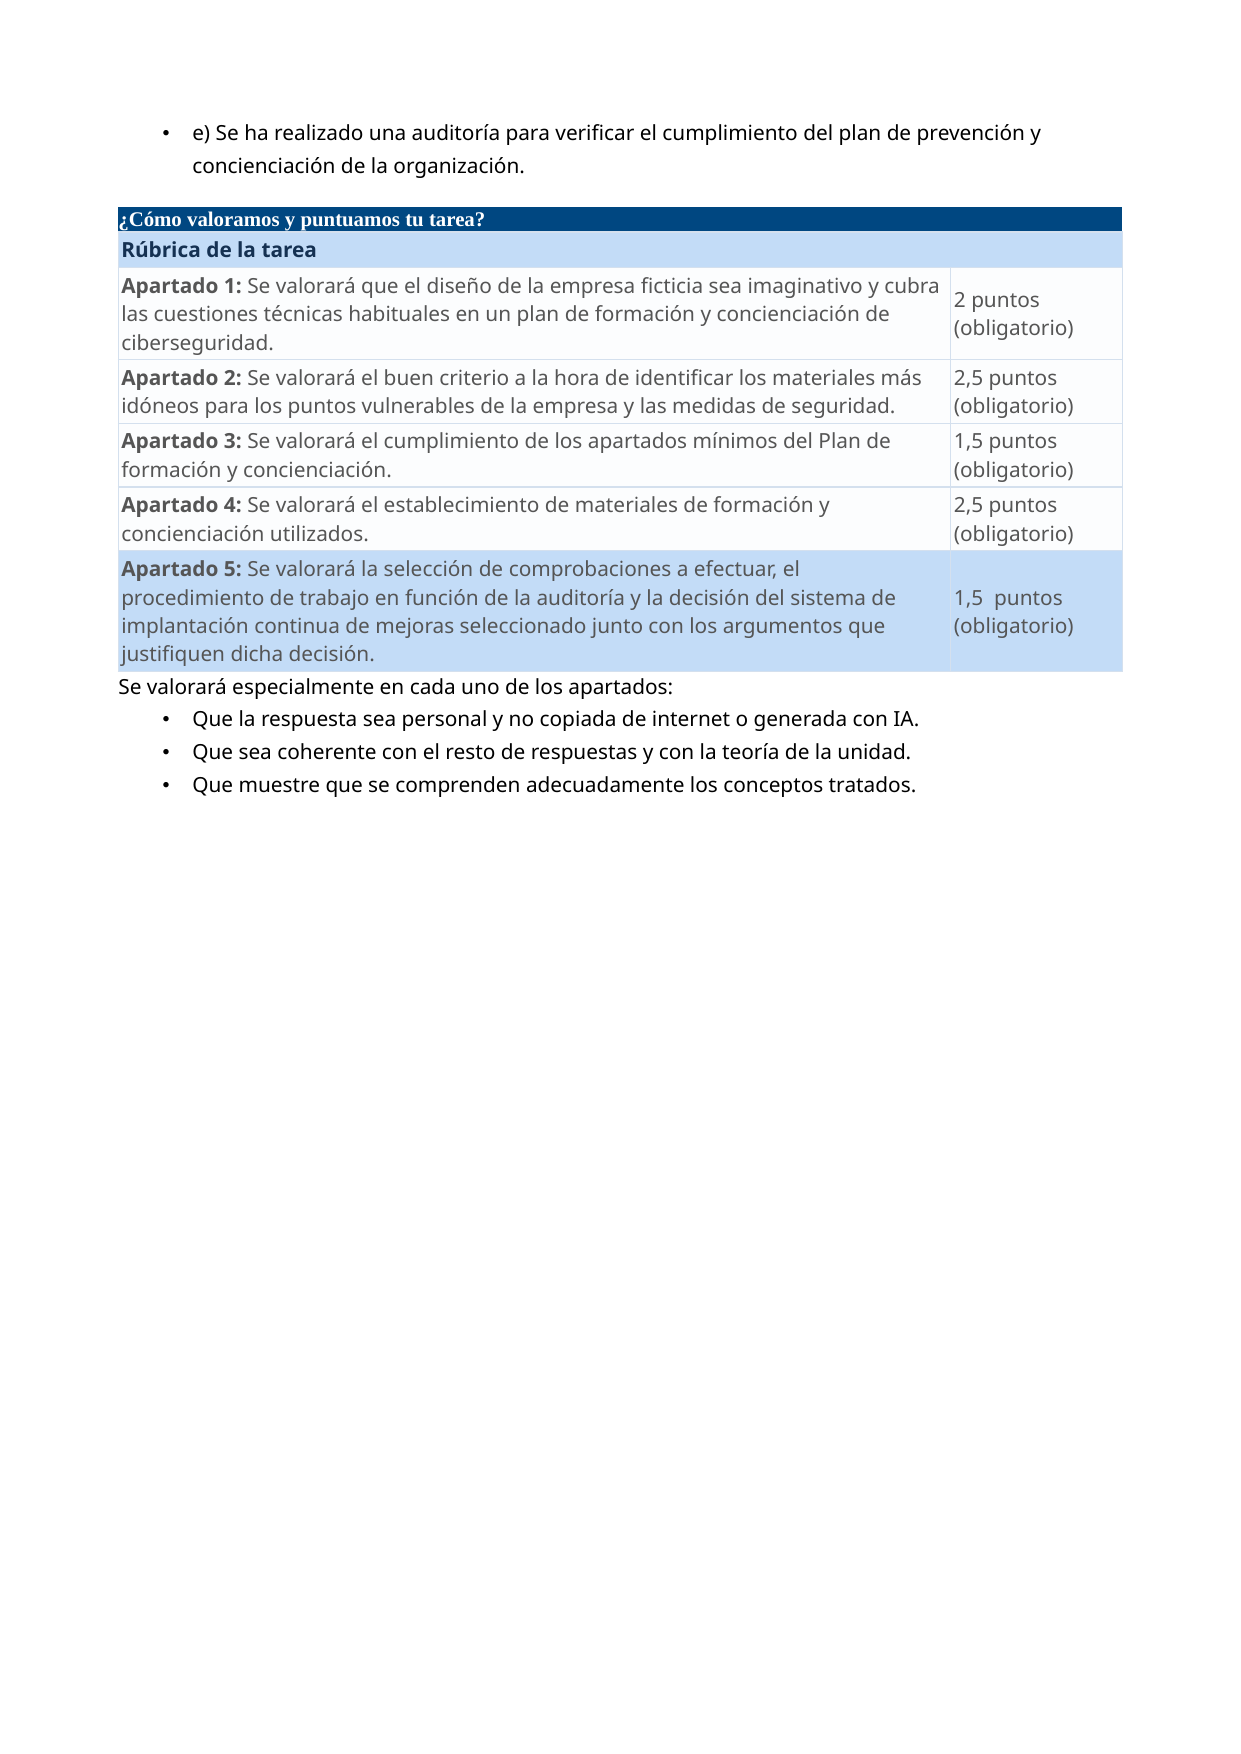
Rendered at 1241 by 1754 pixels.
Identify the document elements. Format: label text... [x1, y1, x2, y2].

table_cell 1,5 puntos (obligatorio) [951, 551, 1122, 671]
subtitle ¿Cómo valoramos y puntuamos tu tarea? [118, 207, 1122, 231]
list e) Se ha realizado una auditoría para verificar el cumplimiento del plan de prevención y concienciación de la organización. [162, 118, 1122, 179]
table_cell Apartado 3: Se valorará el cumplimiento de los apartados mínimos del Plan de formación y concienciación. [119, 424, 950, 486]
text Se valorará especialmente en cada uno de los apartados: [118, 672, 1122, 700]
list Que muestre que se comprenden adecuadamente los conceptos tratados. [162, 770, 1122, 798]
table_cell 2,5 puntos (obligatorio) [951, 360, 1122, 423]
list Que sea coherente con el resto de respuestas y con la teoría de la unidad. [162, 737, 1122, 766]
table_cell Apartado 5: Se valorará la selección de comprobaciones a efectuar, el procedimiento de trabajo en función de la auditoría y la decisión del sistema de implantación continua de mejoras seleccionado junto con los argumentos que justifiquen dicha decisión. [119, 551, 950, 671]
table_header Rúbrica de la tarea [119, 233, 1122, 267]
table_cell Apartado 4: Se valorará el establecimiento de materiales de formación y concienciación utilizados. [119, 488, 950, 550]
table_cell Apartado 2: Se valorará el buen criterio a la hora de identificar los materiales más idóneos para los puntos vulnerables de la empresa y las medidas de seguridad. [119, 360, 950, 423]
table_cell 2,5 puntos (obligatorio) [951, 488, 1122, 550]
list Que la respuesta sea personal y no copiada de internet o generada con IA. [162, 704, 1122, 733]
table_cell Apartado 1: Se valorará que el diseño de la empresa ficticia sea imaginativo y cubra las cuestiones técnicas habituales en un plan de formación y concienciación de ciberseguridad. [119, 268, 950, 359]
table_cell 1,5 puntos (obligatorio) [951, 424, 1122, 486]
table_cell 2 puntos (obligatorio) [951, 268, 1122, 359]
